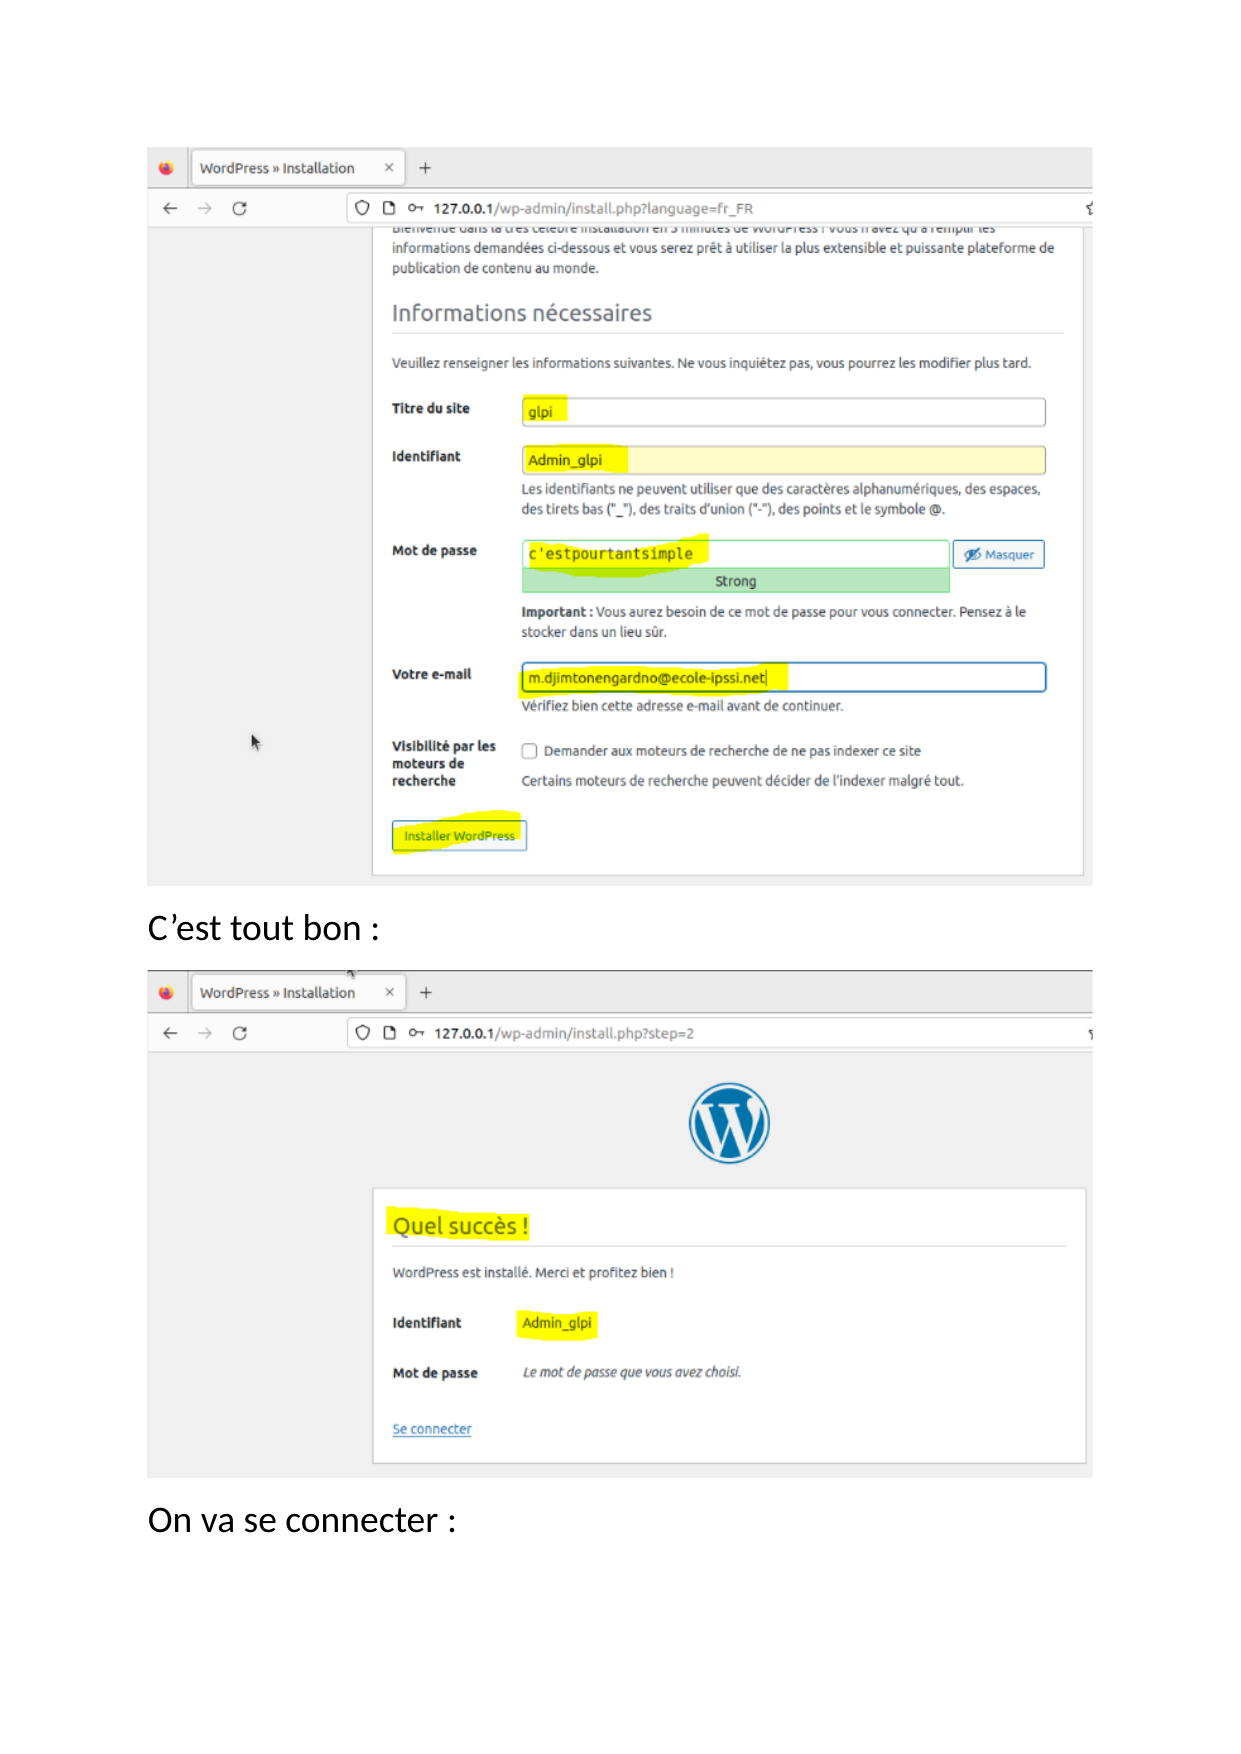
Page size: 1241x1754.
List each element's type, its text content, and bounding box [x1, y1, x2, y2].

text C’est tout bon : [148, 904, 1093, 950]
text On va se connecter : [148, 1496, 1093, 1542]
